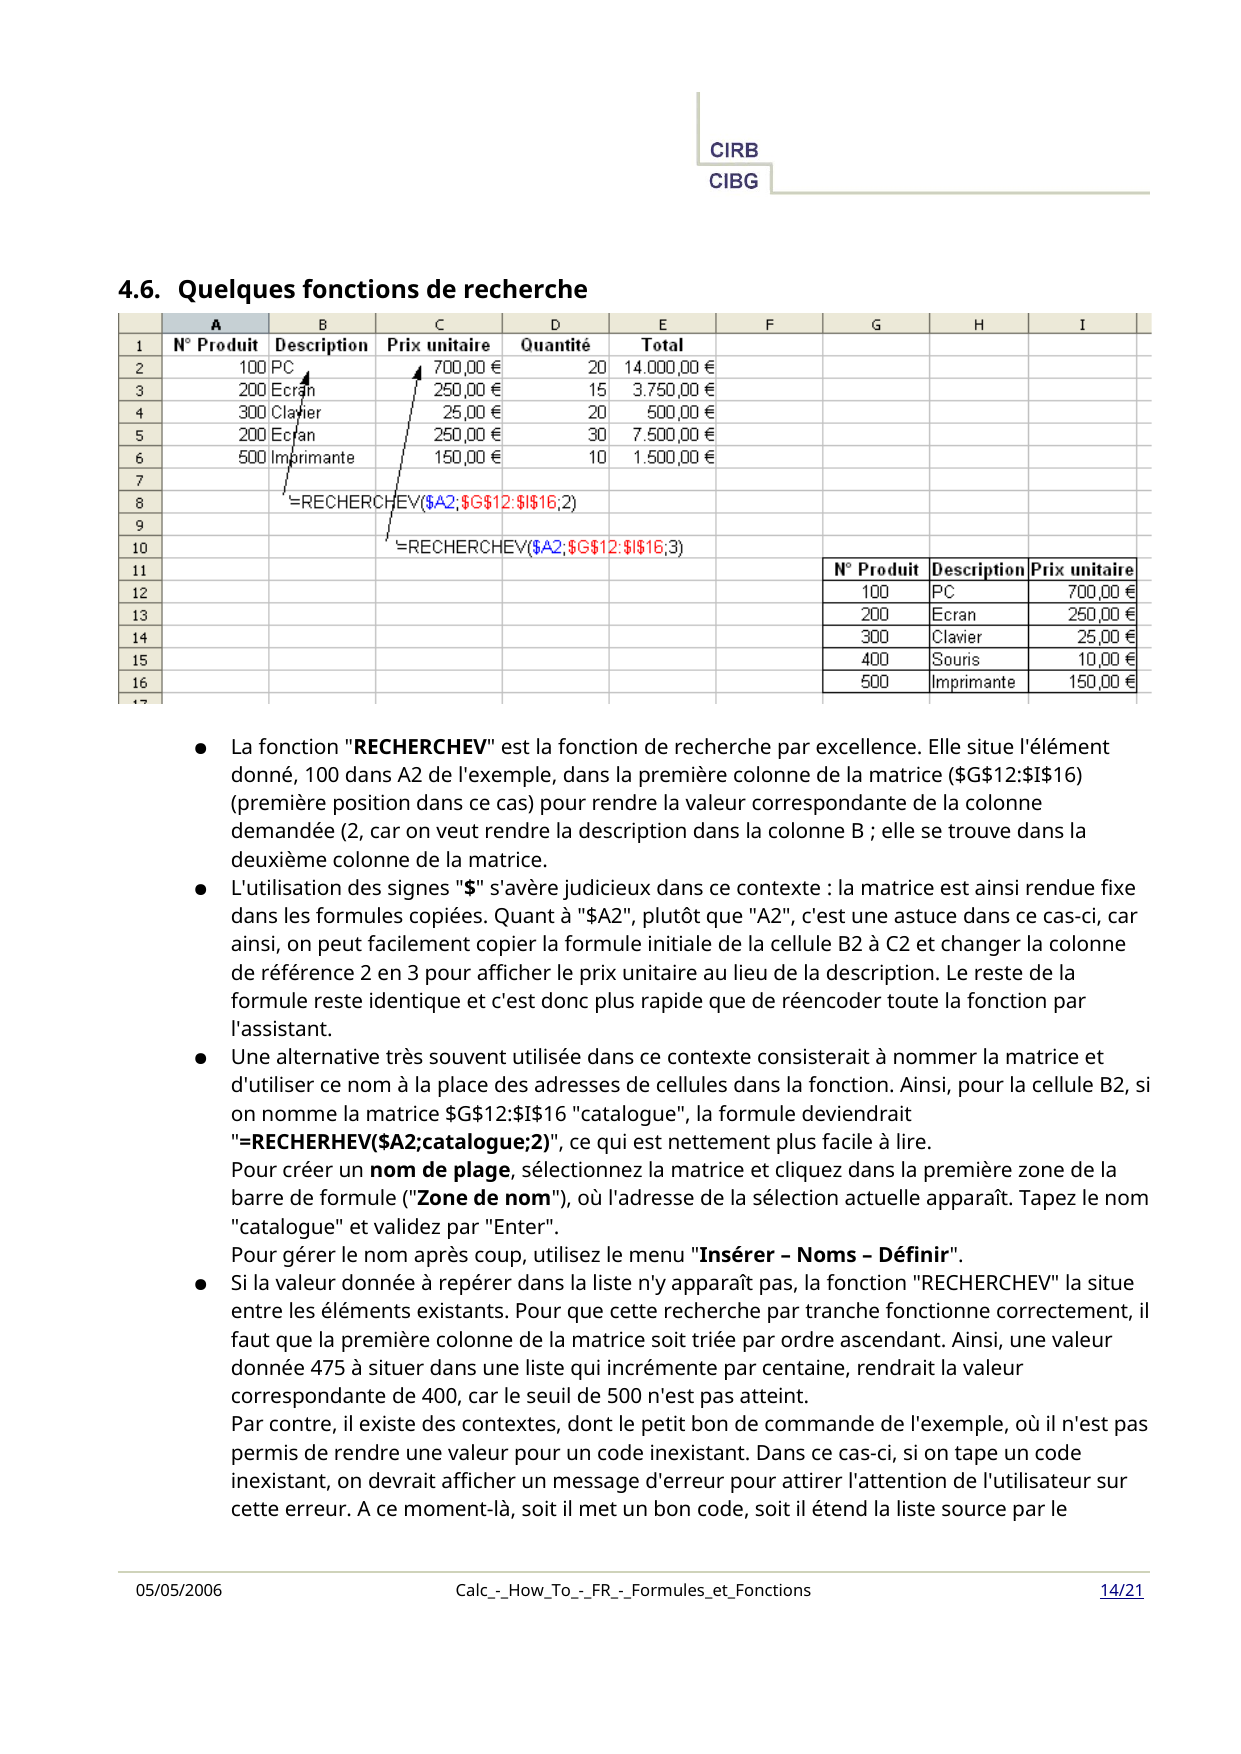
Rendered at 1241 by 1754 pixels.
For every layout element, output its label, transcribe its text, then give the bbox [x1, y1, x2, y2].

list "=RECHERHEV($A2;catalogue;2)", ce qui est nettement plus facile à lire. [193, 1127, 1152, 1155]
picture [609, 92, 1150, 214]
list Une alternative très souvent utilisée dans ce contexte consisterait à nommer la matrice et d'utiliser ce nom à la place des adresses de cellules dans la fonction. Ainsi, pour la cellule B2, si on nomme la matrice $G$12:$I$16 "catalogue", la formule deviendrait [193, 1042, 1152, 1127]
list La fonction "RECHERCHEV" est la fonction de recherche par excellence. Elle situe l'élément donné, 100 dans A2 de l'exemple, dans la première colonne de la matrice ($G$12:$I$16) (première position dans ce cas) pour rendre la valeur correspondante de la colonne demandée (2, car on veut rendre la description dans la colonne B ; elle se trouve dans la deuxième colonne de la matrice. [193, 732, 1152, 873]
subtitle Quelques fonctions de recherche [118, 271, 1152, 305]
list Pour gérer le nom après coup, utilisez le menu "Insérer – Noms – Définir". [193, 1240, 1152, 1268]
picture [118, 313, 1152, 704]
list Si la valeur donnée à repérer dans la liste n'y apparaît pas, la fonction "RECHERCHEV" la situe entre les éléments existants. Pour que cette recherche par tranche fonctionne correctement, il faut que la première colonne de la matrice soit triée par ordre ascendant. Ainsi, une valeur donnée 475 à situer dans une liste qui incrémente par centaine, rendrait la valeur correspondante de 400, car le seuil de 500 n'est pas atteint. [193, 1268, 1152, 1409]
list Par contre, il existe des contextes, dont le petit bon de commande de l'exemple, où il n'est pas permis de rendre une valeur pour un code inexistant. Dans ce cas-ci, si on tape un code inexistant, on devrait afficher un message d'erreur pour attirer l'attention de l'utilisateur sur cette erreur. A ce moment-là, soit il met un bon code, soit il étend la liste source par le [193, 1409, 1152, 1522]
list L'utilisation des signes "$" s'avère judicieux dans ce contexte : la matrice est ainsi rendue fixe dans les formules copiées. Quant à "$A2", plutôt que "A2", c'est une astuce dans ce cas-ci, car ainsi, on peut facilement copier la formule initiale de la cellule B2 à C2 et changer la colonne de référence 2 en 3 pour afficher le prix unitaire au lieu de la description. Le reste de la formule reste identique et c'est donc plus rapide que de réencoder toute la fonction par l'assistant. [193, 873, 1152, 1042]
list Pour créer un nom de plage, sélectionnez la matrice et cliquez dans la première zone de la barre de formule ("Zone de nom"), où l'adresse de la sélection actuelle apparaît. Tapez le nom "catalogue" et validez par "Enter". [193, 1155, 1152, 1240]
